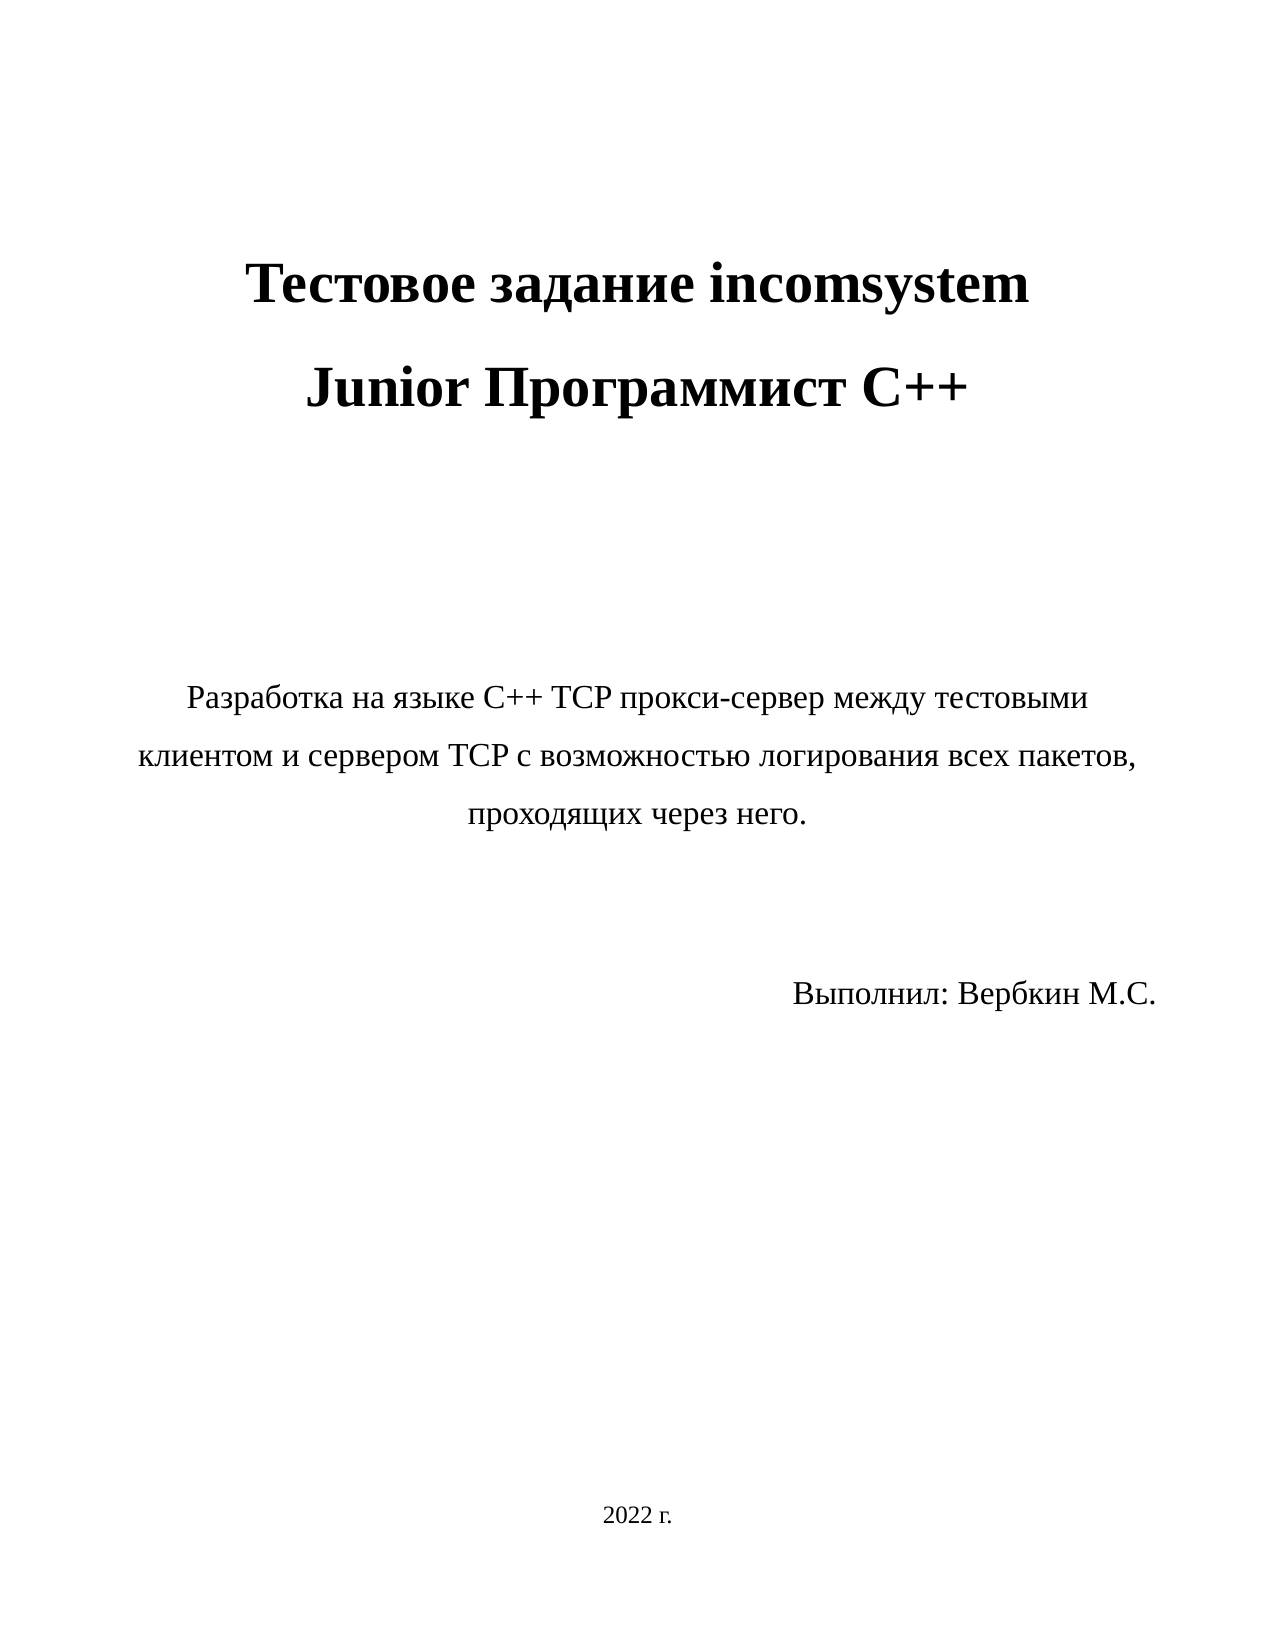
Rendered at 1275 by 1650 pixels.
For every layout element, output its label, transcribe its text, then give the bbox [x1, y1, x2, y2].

text Выполнил: Вербкин М.С. [118, 973, 1157, 1012]
subtitle Разработка на языке C++ TCP прокси-сервер между тестовыми клиентом и сервером TCP с возможностью логирования всех пакетов, проходящих через него. [118, 677, 1157, 832]
text 2022 г. [118, 1501, 1157, 1529]
title Тестовое задание incomsystem [118, 248, 1157, 315]
title Junior Программист С++ [118, 352, 1157, 419]
